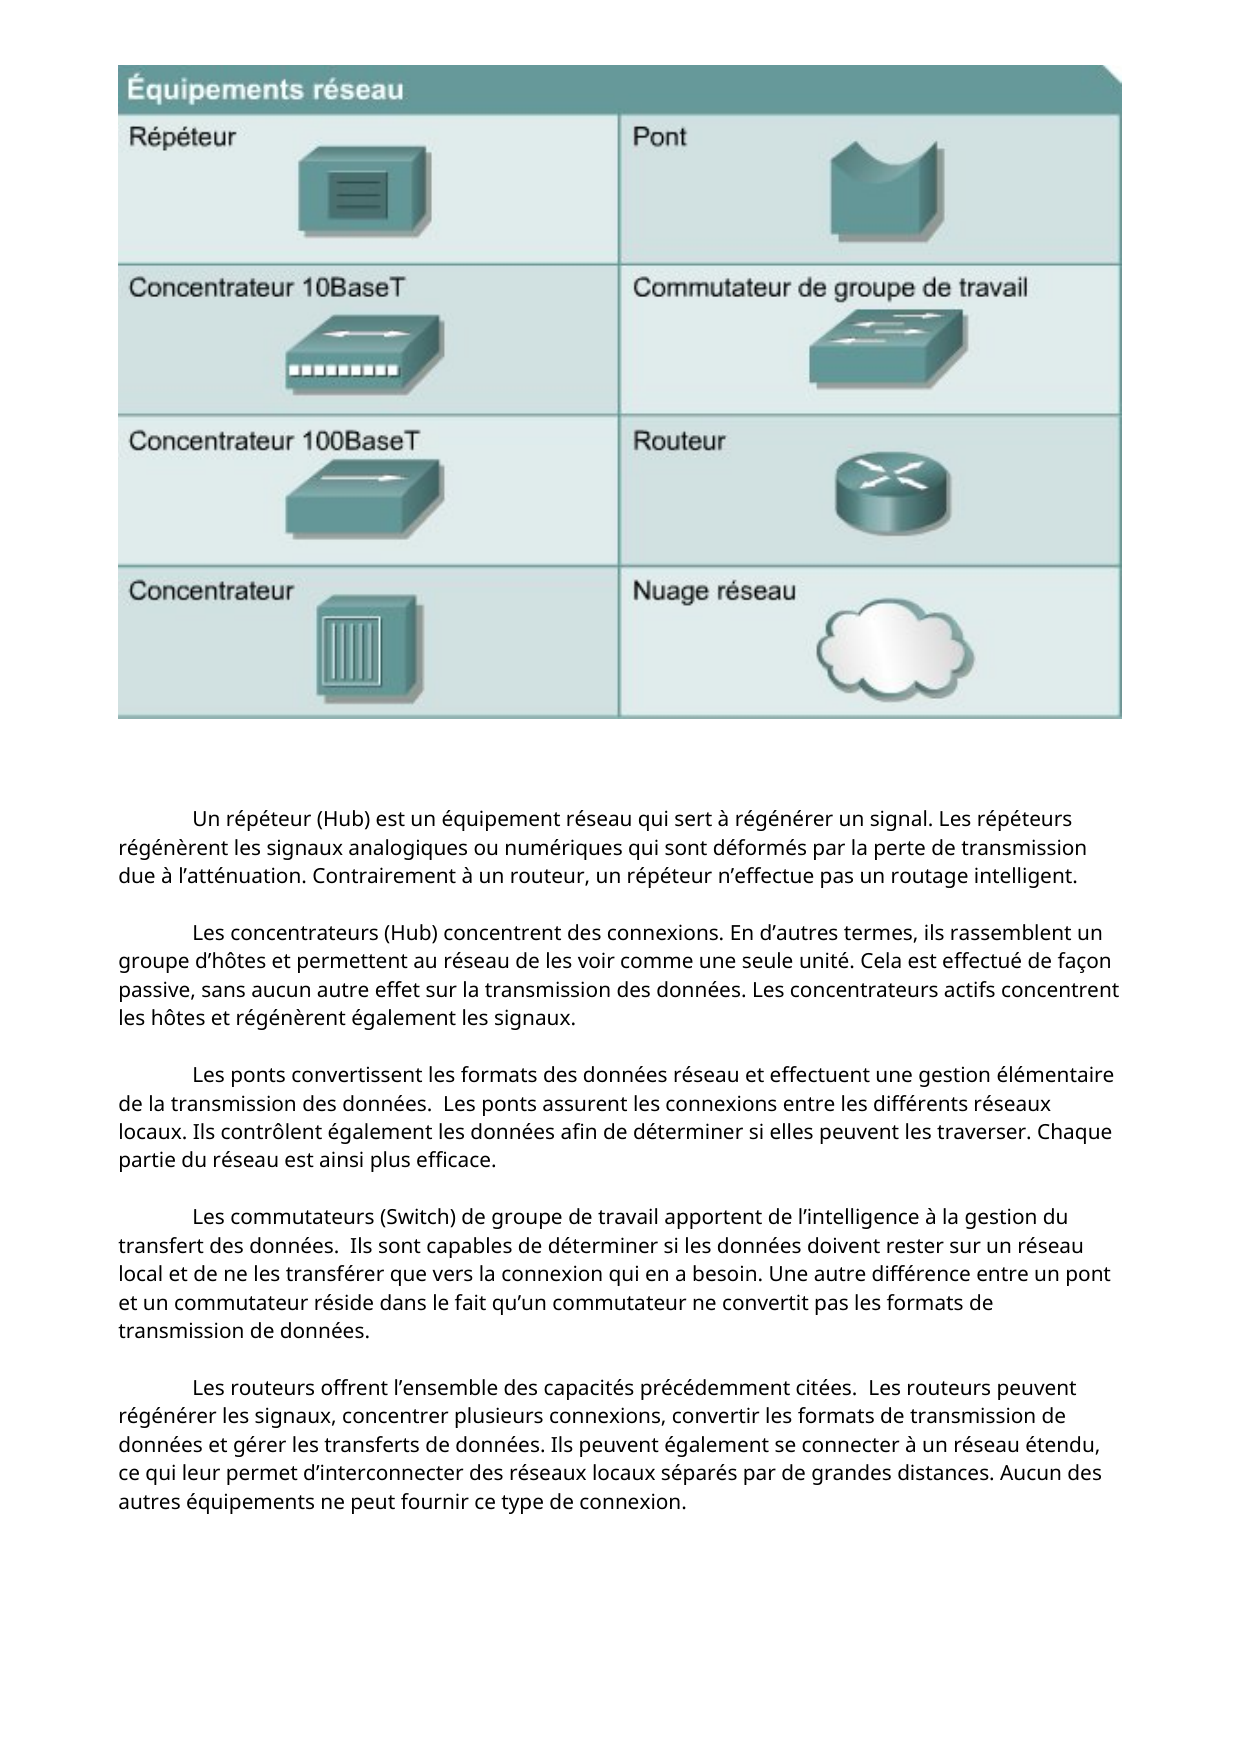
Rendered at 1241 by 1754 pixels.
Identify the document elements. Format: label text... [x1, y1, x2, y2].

text Les commutateurs (Switch) de groupe de travail apportent de l’intelligence à la gestion du transfert des données. Ils sont capables de déterminer si les données doivent rester sur un réseau local et de ne les transférer que vers la connexion qui en a besoin. Une autre différence entre un pont et un commutateur réside dans le fait qu’un commutateur ne convertit pas les formats de transmission de données. [118, 1202, 1122, 1344]
picture [118, 65, 1122, 719]
text Un répéteur (Hub) est un équipement réseau qui sert à régénérer un signal. Les répéteurs régénèrent les signaux analogiques ou numériques qui sont déformés par la perte de transmission due à l’atténuation. Contrairement à un routeur, un répéteur n’effectue pas un routage intelligent. [118, 804, 1122, 889]
text Les concentrateurs (Hub) concentrent des connexions. En d’autres termes, ils rassemblent un groupe d’hôtes et permettent au réseau de les voir comme une seule unité. Cela est effectué de façon passive, sans aucun autre effet sur la transmission des données. Les concentrateurs actifs concentrent les hôtes et régénèrent également les signaux. [118, 918, 1122, 1032]
text Les ponts convertissent les formats des données réseau et effectuent une gestion élémentaire de la transmission des données. Les ponts assurent les connexions entre les différents réseaux locaux. Ils contrôlent également les données afin de déterminer si elles peuvent les traverser. Chaque partie du réseau est ainsi plus efficace. [118, 1060, 1122, 1174]
text Les routeurs offrent l’ensemble des capacités précédemment citées. Les routeurs peuvent régénérer les signaux, concentrer plusieurs connexions, convertir les formats de transmission de données et gérer les transferts de données. Ils peuvent également se connecter à un réseau étendu, ce qui leur permet d’interconnecter des réseaux locaux séparés par de grandes distances. Aucun des autres équipements ne peut fournir ce type de connexion. [118, 1373, 1122, 1515]
